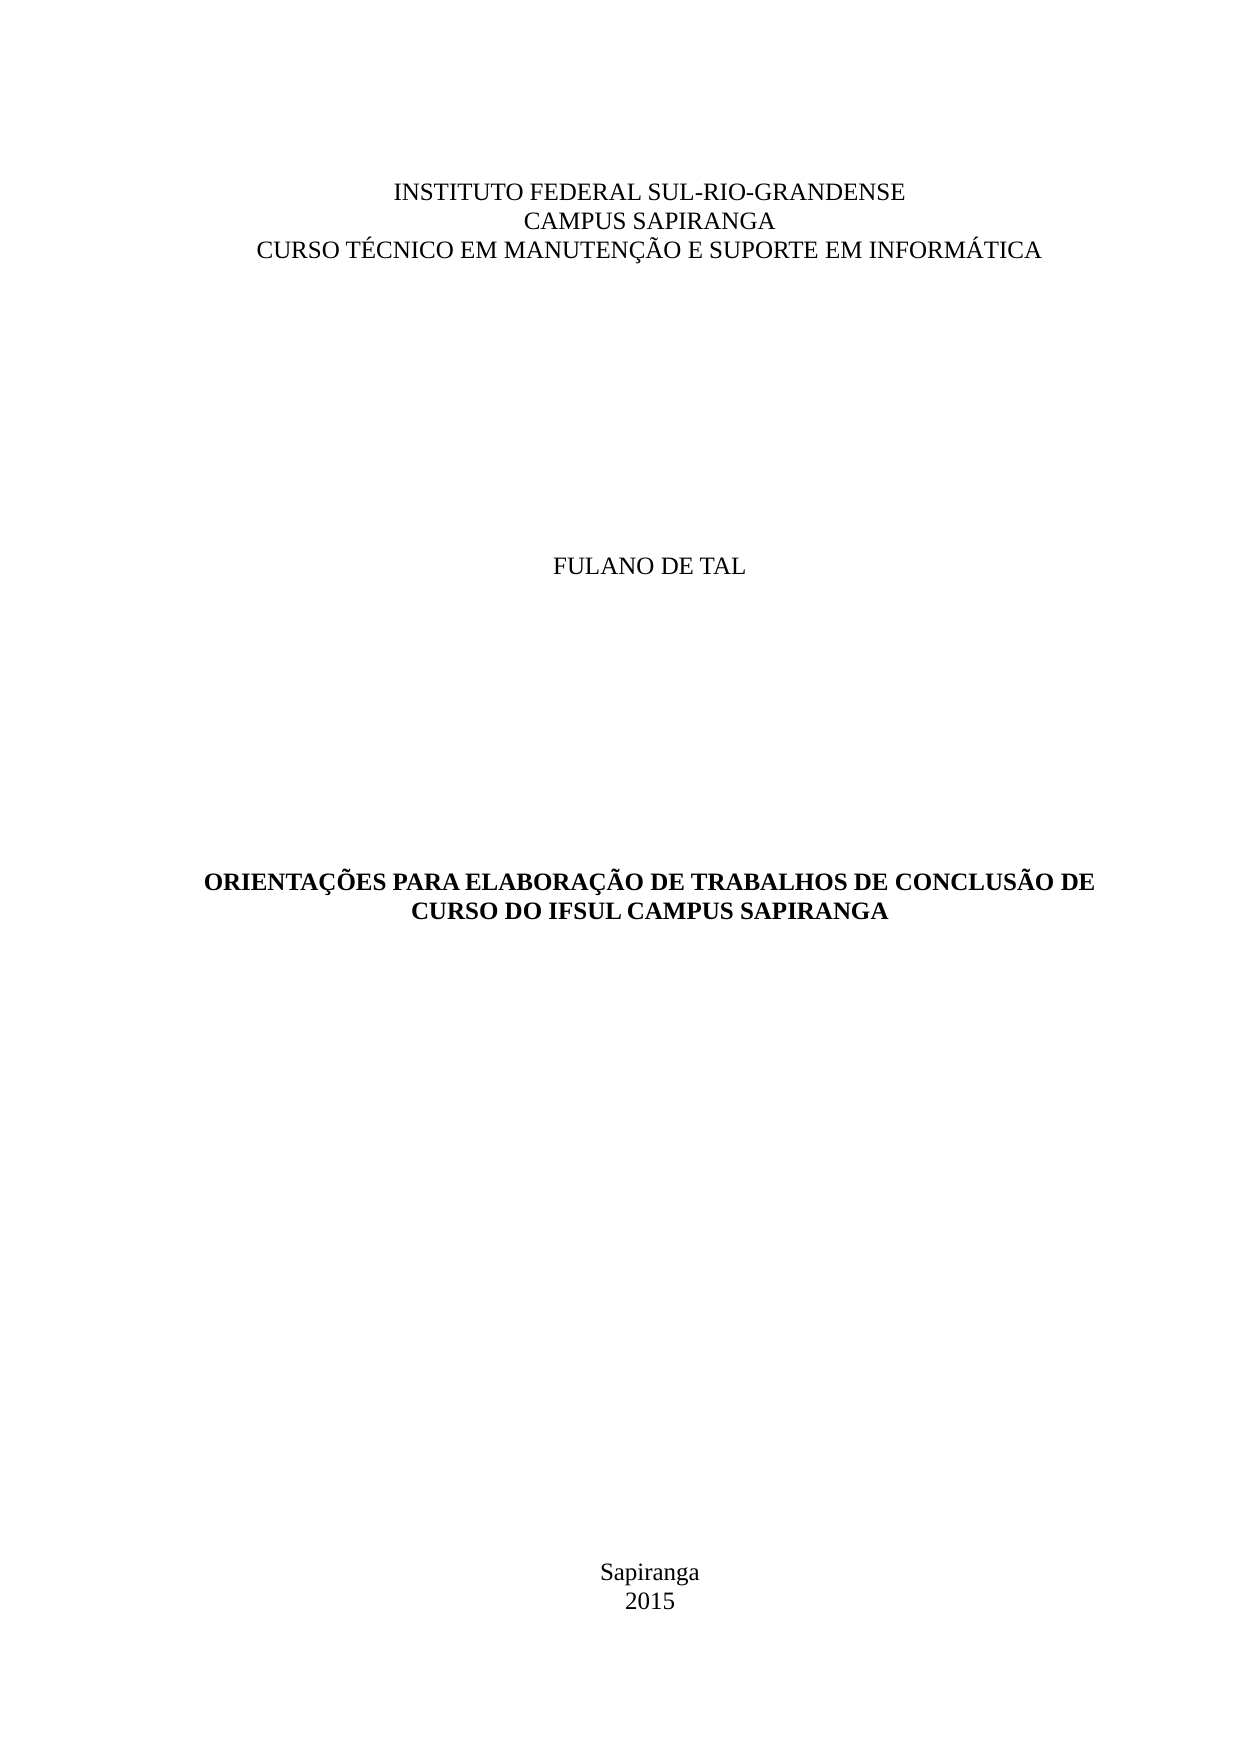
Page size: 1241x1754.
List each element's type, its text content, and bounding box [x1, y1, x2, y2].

text CURSO DO IFSUL CAMPUS SAPIRANGA [177, 896, 1122, 925]
text Sapiranga [177, 1557, 1122, 1586]
text CURSO TÉCNICO EM MANUTENÇÃO E SUPORTE EM INFORMÁTICA [177, 235, 1122, 263]
text INSTITUTO FEDERAL SUL-RIO-GRANDENSE [177, 177, 1122, 206]
text 2015 [177, 1586, 1122, 1615]
text FULANO DE TAL [177, 551, 1122, 580]
text ORIENTAÇÕES PARA ELABORAÇÃO DE TRABALHOS DE CONCLUSÃO DE [177, 867, 1122, 896]
text CAMPUS SAPIRANGA [177, 206, 1122, 235]
